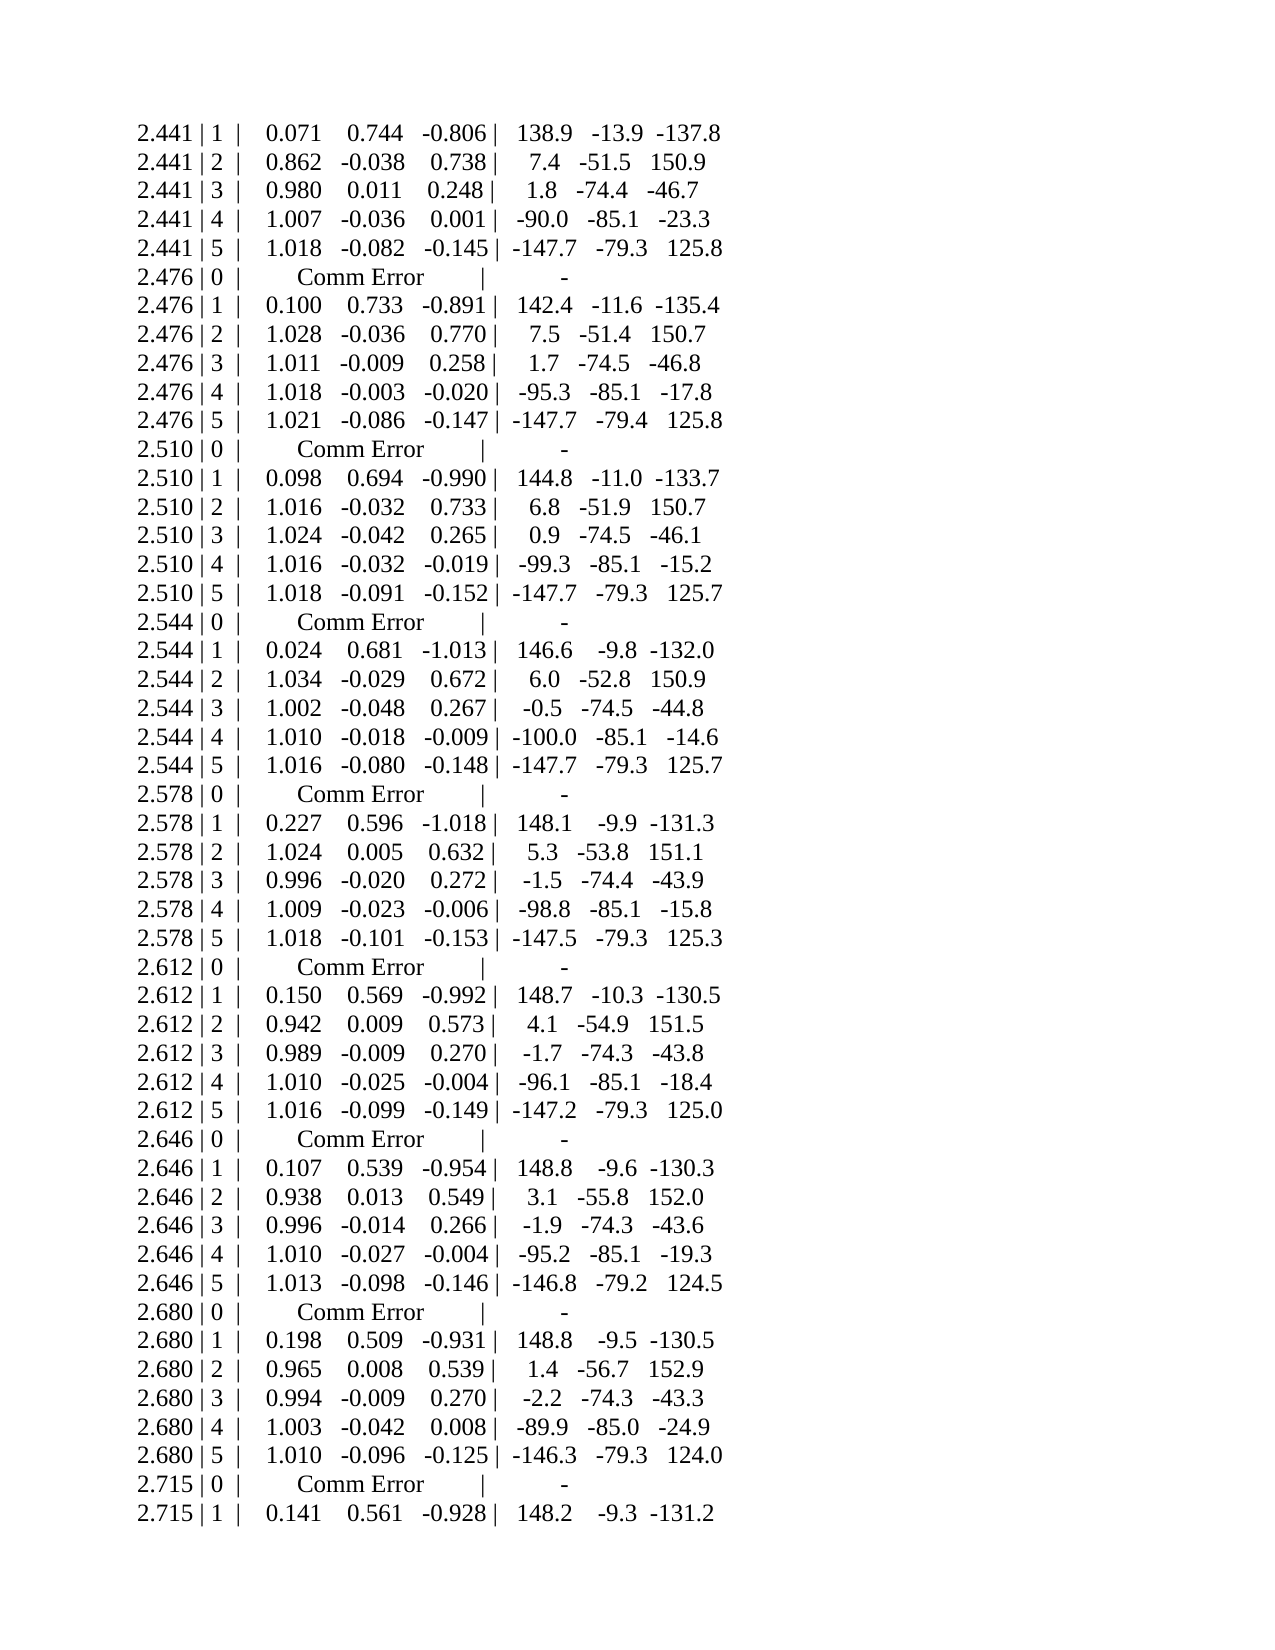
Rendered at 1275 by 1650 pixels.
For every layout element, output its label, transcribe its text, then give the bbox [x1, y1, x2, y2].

text 2.476 | 0 | Comm Error | - [118, 262, 1157, 291]
text 2.612 | 3 | 0.989 -0.009 0.270 | -1.7 -74.3 -43.8 [118, 1038, 1157, 1067]
text 2.510 | 2 | 1.016 -0.032 0.733 | 6.8 -51.9 150.7 [118, 492, 1157, 521]
text 2.510 | 3 | 1.024 -0.042 0.265 | 0.9 -74.5 -46.1 [118, 521, 1157, 549]
text 2.476 | 1 | 0.100 0.733 -0.891 | 142.4 -11.6 -135.4 [118, 291, 1157, 319]
text 2.715 | 0 | Comm Error | - [118, 1469, 1157, 1498]
text 2.510 | 0 | Comm Error | - [118, 434, 1157, 463]
text 2.476 | 2 | 1.028 -0.036 0.770 | 7.5 -51.4 150.7 [118, 319, 1157, 348]
text 2.680 | 2 | 0.965 0.008 0.539 | 1.4 -56.7 152.9 [118, 1354, 1157, 1383]
text 2.510 | 4 | 1.016 -0.032 -0.019 | -99.3 -85.1 -15.2 [118, 549, 1157, 578]
text 2.612 | 1 | 0.150 0.569 -0.992 | 148.7 -10.3 -130.5 [118, 981, 1157, 1009]
text 2.544 | 2 | 1.034 -0.029 0.672 | 6.0 -52.8 150.9 [118, 664, 1157, 693]
text 2.441 | 2 | 0.862 -0.038 0.738 | 7.4 -51.5 150.9 [118, 147, 1157, 176]
text 2.578 | 3 | 0.996 -0.020 0.272 | -1.5 -74.4 -43.9 [118, 866, 1157, 894]
text 2.578 | 4 | 1.009 -0.023 -0.006 | -98.8 -85.1 -15.8 [118, 894, 1157, 923]
text 2.441 | 4 | 1.007 -0.036 0.001 | -90.0 -85.1 -23.3 [118, 204, 1157, 233]
text 2.510 | 5 | 1.018 -0.091 -0.152 | -147.7 -79.3 125.7 [118, 578, 1157, 607]
text 2.578 | 5 | 1.018 -0.101 -0.153 | -147.5 -79.3 125.3 [118, 923, 1157, 952]
text 2.544 | 3 | 1.002 -0.048 0.267 | -0.5 -74.5 -44.8 [118, 693, 1157, 722]
text 2.578 | 1 | 0.227 0.596 -1.018 | 148.1 -9.9 -131.3 [118, 808, 1157, 837]
text 2.476 | 3 | 1.011 -0.009 0.258 | 1.7 -74.5 -46.8 [118, 348, 1157, 377]
text 2.544 | 1 | 0.024 0.681 -1.013 | 146.6 -9.8 -132.0 [118, 636, 1157, 664]
text 2.612 | 4 | 1.010 -0.025 -0.004 | -96.1 -85.1 -18.4 [118, 1067, 1157, 1096]
text 2.578 | 2 | 1.024 0.005 0.632 | 5.3 -53.8 151.1 [118, 837, 1157, 866]
text 2.680 | 4 | 1.003 -0.042 0.008 | -89.9 -85.0 -24.9 [118, 1412, 1157, 1441]
text 2.646 | 5 | 1.013 -0.098 -0.146 | -146.8 -79.2 124.5 [118, 1268, 1157, 1297]
text 2.476 | 4 | 1.018 -0.003 -0.020 | -95.3 -85.1 -17.8 [118, 377, 1157, 406]
text 2.544 | 4 | 1.010 -0.018 -0.009 | -100.0 -85.1 -14.6 [118, 722, 1157, 751]
text 2.578 | 0 | Comm Error | - [118, 779, 1157, 808]
text 2.715 | 1 | 0.141 0.561 -0.928 | 148.2 -9.3 -131.2 [118, 1498, 1157, 1527]
text 2.646 | 4 | 1.010 -0.027 -0.004 | -95.2 -85.1 -19.3 [118, 1239, 1157, 1268]
text 2.646 | 0 | Comm Error | - [118, 1124, 1157, 1153]
text 2.680 | 0 | Comm Error | - [118, 1297, 1157, 1326]
text 2.646 | 2 | 0.938 0.013 0.549 | 3.1 -55.8 152.0 [118, 1182, 1157, 1211]
text 2.680 | 1 | 0.198 0.509 -0.931 | 148.8 -9.5 -130.5 [118, 1326, 1157, 1354]
text 2.441 | 3 | 0.980 0.011 0.248 | 1.8 -74.4 -46.7 [118, 176, 1157, 204]
text 2.441 | 1 | 0.071 0.744 -0.806 | 138.9 -13.9 -137.8 [118, 118, 1157, 147]
text 2.680 | 5 | 1.010 -0.096 -0.125 | -146.3 -79.3 124.0 [118, 1441, 1157, 1469]
text 2.544 | 5 | 1.016 -0.080 -0.148 | -147.7 -79.3 125.7 [118, 751, 1157, 779]
text 2.476 | 5 | 1.021 -0.086 -0.147 | -147.7 -79.4 125.8 [118, 406, 1157, 434]
text 2.612 | 5 | 1.016 -0.099 -0.149 | -147.2 -79.3 125.0 [118, 1096, 1157, 1124]
text 2.646 | 3 | 0.996 -0.014 0.266 | -1.9 -74.3 -43.6 [118, 1211, 1157, 1239]
text 2.646 | 1 | 0.107 0.539 -0.954 | 148.8 -9.6 -130.3 [118, 1153, 1157, 1182]
text 2.612 | 0 | Comm Error | - [118, 952, 1157, 981]
text 2.612 | 2 | 0.942 0.009 0.573 | 4.1 -54.9 151.5 [118, 1009, 1157, 1038]
text 2.680 | 3 | 0.994 -0.009 0.270 | -2.2 -74.3 -43.3 [118, 1383, 1157, 1412]
text 2.441 | 5 | 1.018 -0.082 -0.145 | -147.7 -79.3 125.8 [118, 233, 1157, 262]
text 2.510 | 1 | 0.098 0.694 -0.990 | 144.8 -11.0 -133.7 [118, 463, 1157, 492]
text 2.544 | 0 | Comm Error | - [118, 607, 1157, 636]
